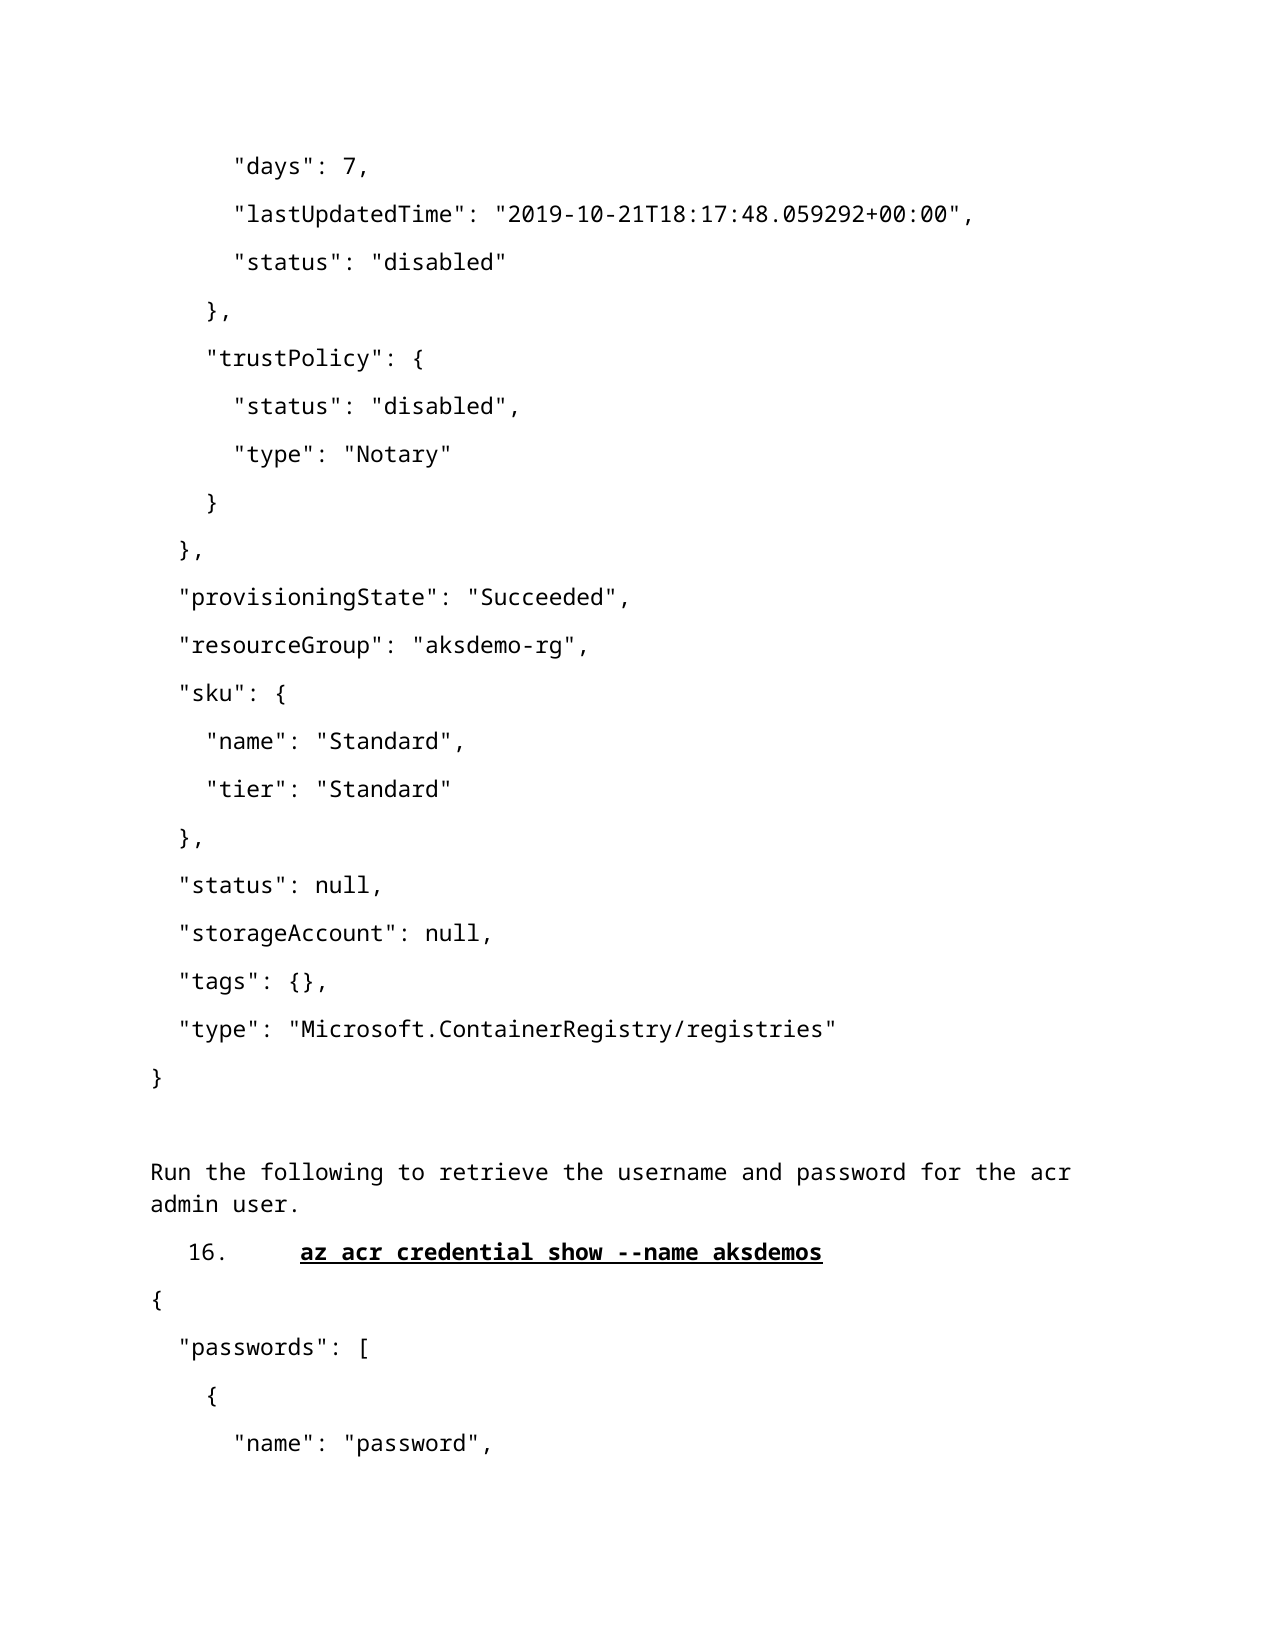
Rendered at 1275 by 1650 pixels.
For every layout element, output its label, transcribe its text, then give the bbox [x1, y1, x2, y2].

text }, [150, 533, 1125, 564]
text }, [150, 294, 1125, 325]
text "type": "Notary" [150, 437, 1125, 469]
text "days": 7, [150, 150, 1125, 181]
text "status": null, [150, 869, 1125, 900]
text { [150, 1283, 1125, 1314]
text "passwords": [ [150, 1331, 1125, 1362]
text "sku": { [150, 677, 1125, 708]
text "status": "disabled", [150, 389, 1125, 421]
text "trustPolicy": { [150, 342, 1125, 373]
text "resourceGroup": "aksdemo-rg", [150, 629, 1125, 660]
list az acr credential show --name aksdemos [187, 1235, 1125, 1267]
text "provisioningState": "Succeeded", [150, 581, 1125, 612]
text "name": "Standard", [150, 725, 1125, 756]
text Run the following to retrieve the username and password for the acr admin user. [150, 1156, 1125, 1219]
text "name": "password", [150, 1427, 1125, 1458]
text } [150, 1060, 1125, 1092]
text }, [150, 821, 1125, 852]
text { [150, 1379, 1125, 1410]
text "storageAccount": null, [150, 917, 1125, 948]
text "type": "Microsoft.ContainerRegistry/registries" [150, 1012, 1125, 1044]
text "tier": "Standard" [150, 773, 1125, 804]
text "tags": {}, [150, 964, 1125, 996]
text } [150, 485, 1125, 517]
text "lastUpdatedTime": "2019-10-21T18:17:48.059292+00:00", [150, 198, 1125, 229]
text "status": "disabled" [150, 246, 1125, 277]
